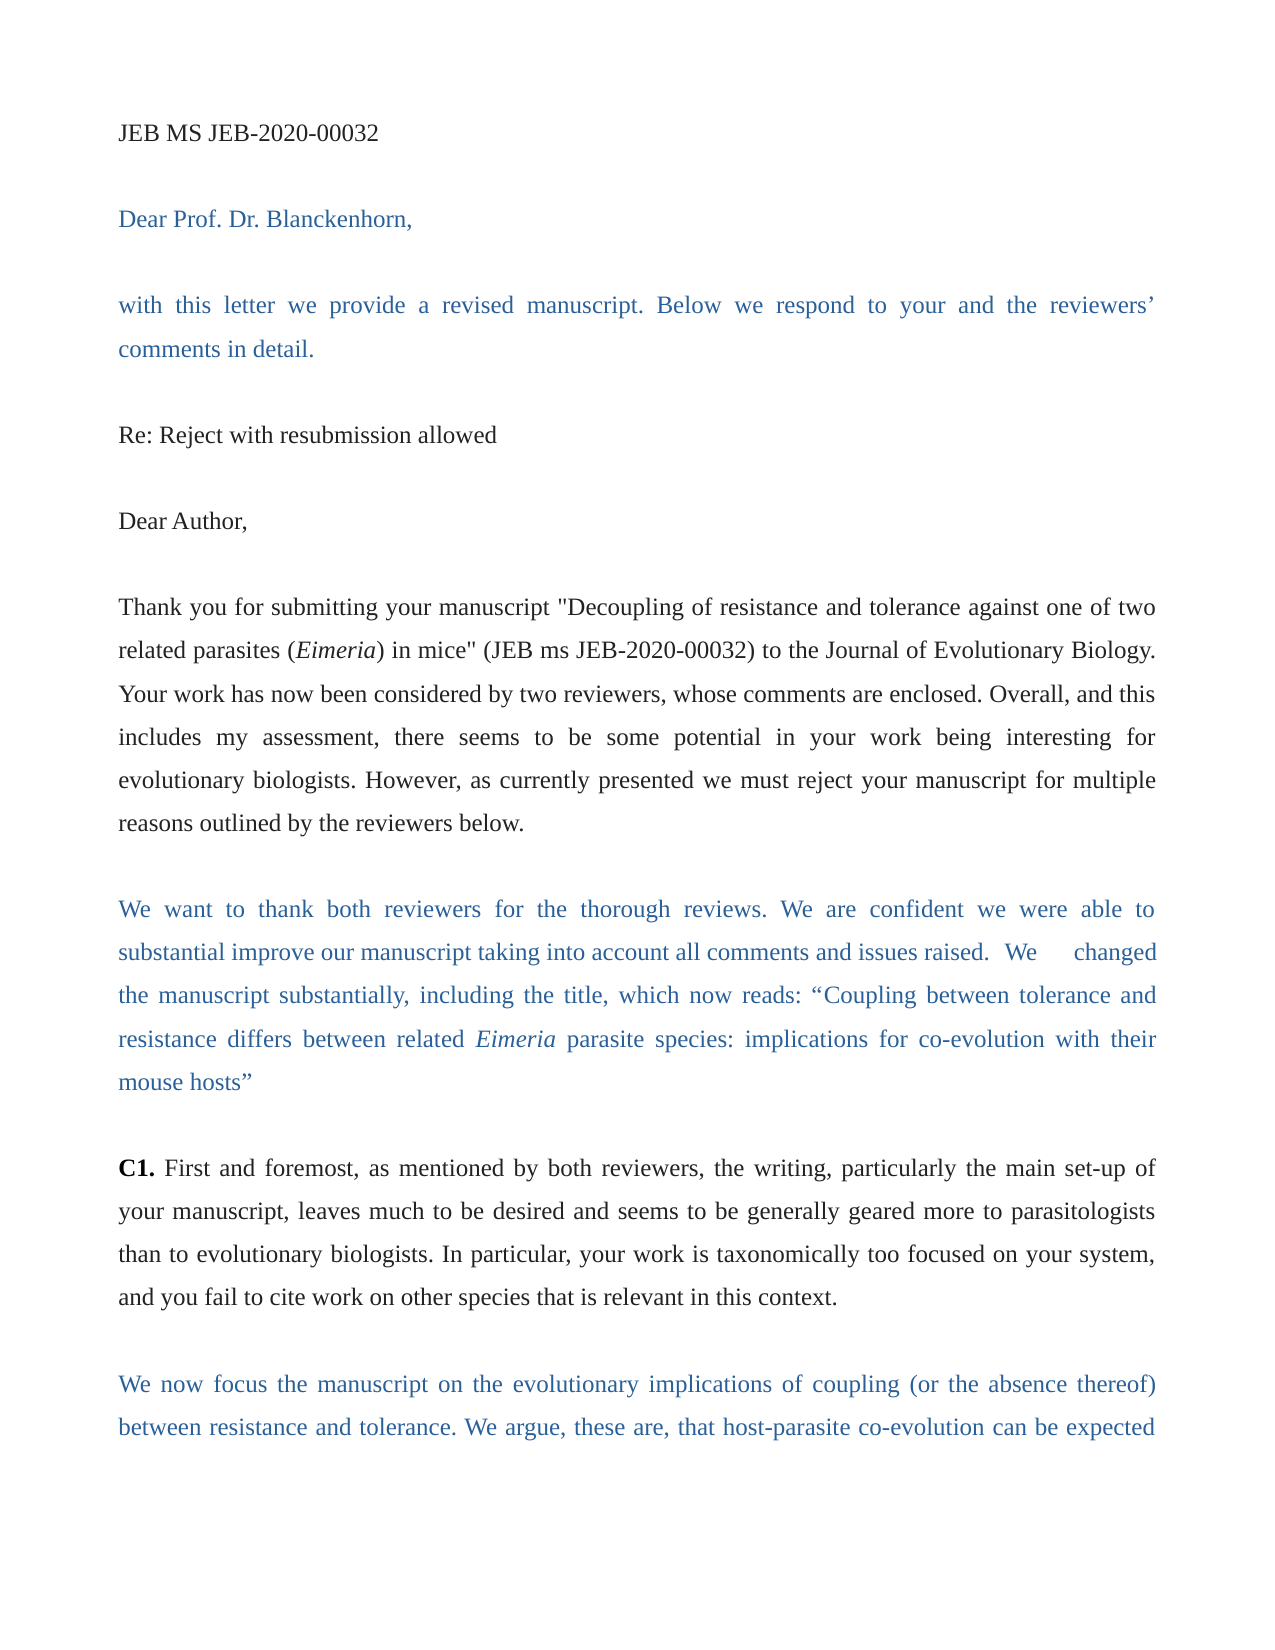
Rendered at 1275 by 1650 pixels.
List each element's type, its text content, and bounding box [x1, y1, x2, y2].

text with this letter we provide a revised manuscript. Below we respond to your and the reviewers’ comments in detail. [118, 291, 1157, 362]
text Re: Reject with resubmission allowed Dear Author, Thank you for submitting your manuscript "Decoupling of resistance and tolerance against one of two related parasites (Eimeria) in mice" (JEB ms JEB-2020-00032) to the Journal of Evolutionary Biology. Your work has now been considered by two reviewers, whose comments are enclosed. Overall, and this includes my assessment, there seems to be some potential in your work being interesting for evolutionary biologists. However, as currently presented we must reject your manuscript for multiple reasons outlined by the reviewers below. [118, 377, 1157, 837]
text We now focus the manuscript on the evolutionary implications of coupling (or the absence thereof) between resistance and tolerance. We argue, these are, that host-parasite co-evolution can be expected [118, 1369, 1157, 1441]
text We want to thank both reviewers for the thorough reviews. We are confident we were able to substantial improve our manuscript taking into account all comments and issues raised. We changed the manuscript substantially, including the title, which now reads: “Coupling between tolerance and resistance differs between related Eimeria parasite species: implications for co-evolution with their mouse hosts” C1. First and foremost, as mentioned by both reviewers, the writing, particularly the main set-up of your manuscript, leaves much to be desired and seems to be generally geared more to parasitologists than to evolutionary biologists. In particular, your work is taxonomically too focused on your system, and you fail to cite work on other species that is relevant in this context. [118, 894, 1157, 1311]
text JEB MS JEB-2020-00032 [118, 118, 1157, 190]
text Dear Prof. Dr. Blanckenhorn, [118, 204, 1157, 233]
